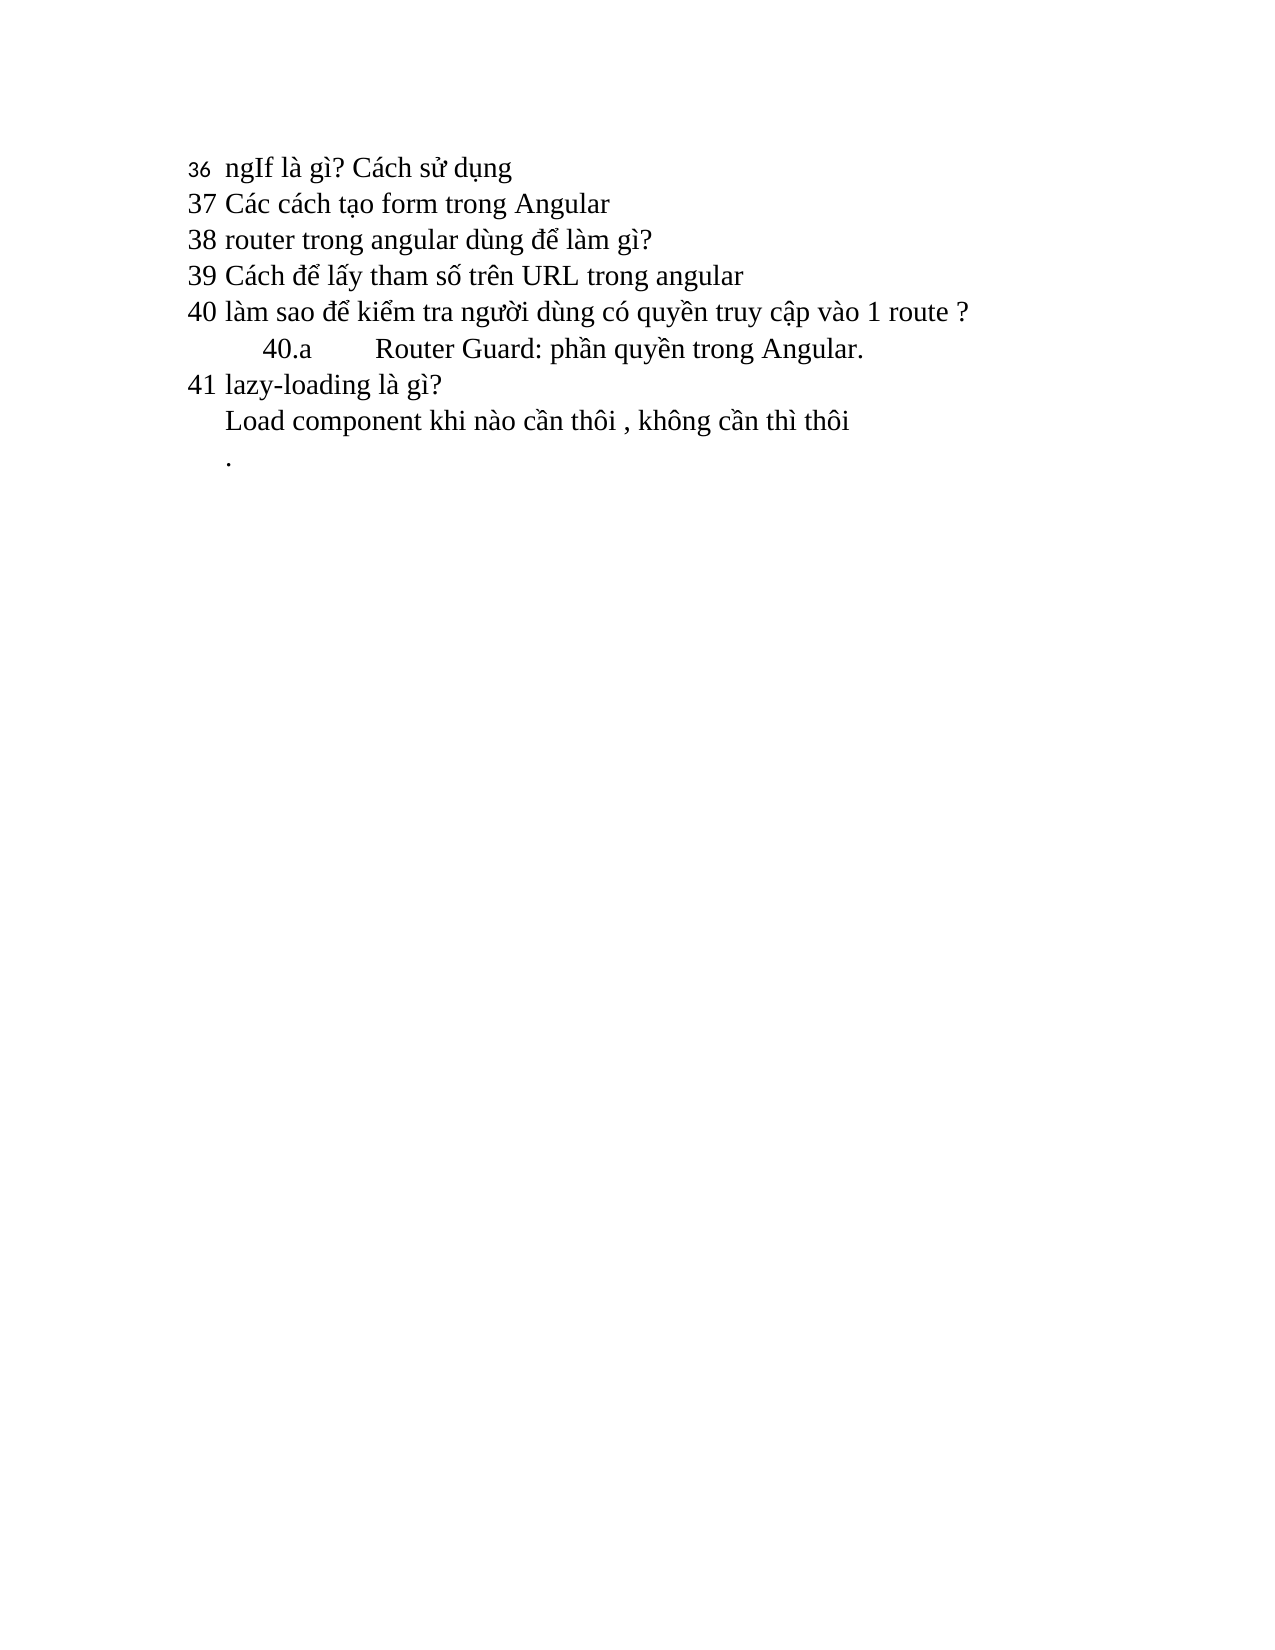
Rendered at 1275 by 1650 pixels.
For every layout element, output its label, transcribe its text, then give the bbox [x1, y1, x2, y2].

list Load component khi nào cần thôi , không cần thì thôi [225, 403, 1125, 437]
list Cách để lấy tham số trên URL trong angular [187, 258, 1125, 292]
list Router Guard: phần quyền trong Angular. [262, 331, 1125, 364]
list router trong angular dùng để làm gì? [187, 222, 1125, 256]
list làm sao để kiểm tra người dùng có quyền truy cập vào 1 route ? [187, 294, 1125, 328]
list lazy-loading là gì? [187, 367, 1125, 400]
list . [225, 439, 1125, 473]
list ngIf là gì? Cách sử dụng [187, 150, 1125, 183]
list Các cách tạo form trong Angular [187, 186, 1125, 220]
